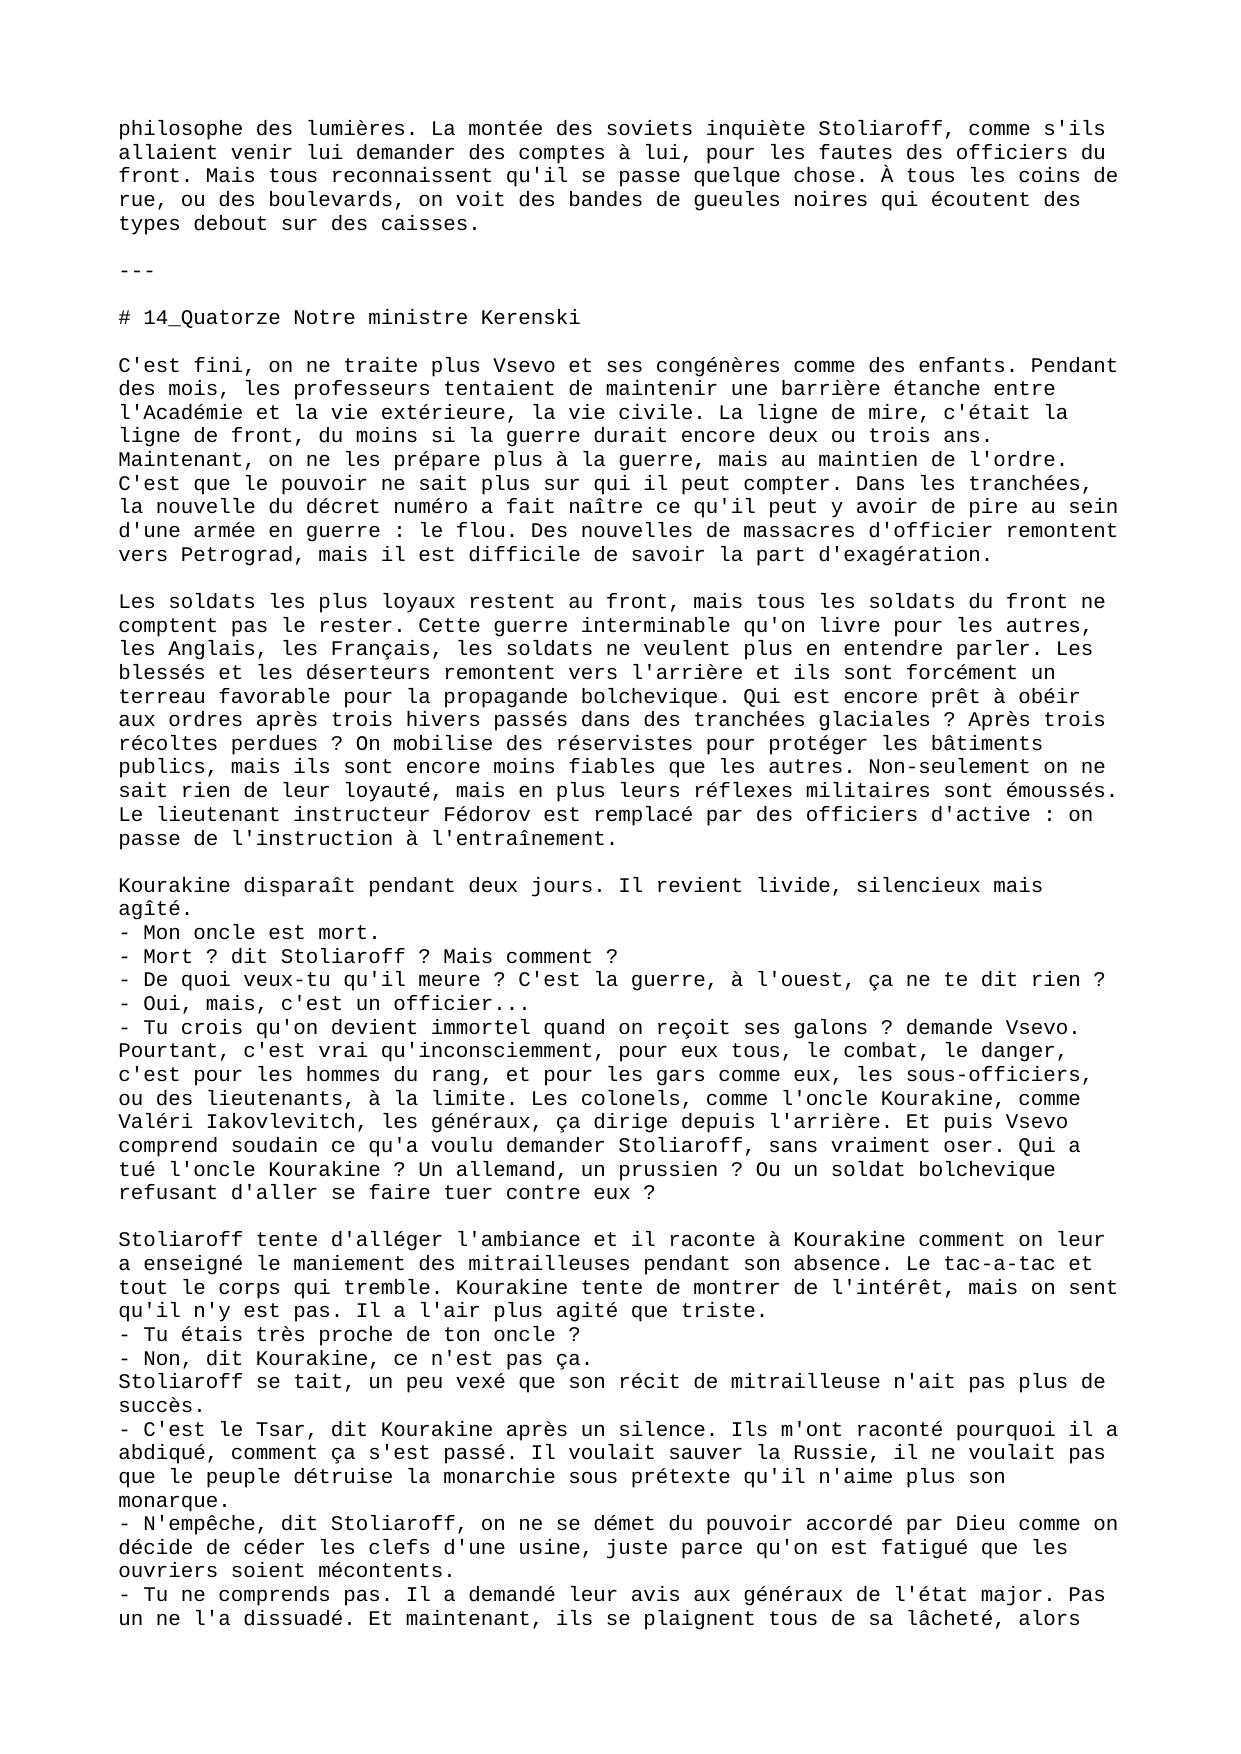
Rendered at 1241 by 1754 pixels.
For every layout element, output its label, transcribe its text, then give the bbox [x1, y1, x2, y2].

text Stoliaroff tente d'alléger l'ambiance et il raconte à Kourakine comment on leur a enseigné le maniement des mitrailleuses pendant son absence. Le tac-a-tac et tout le corps qui tremble. Kourakine tente de montrer de l'intérêt, mais on sent qu'il n'y est pas. Il a l'air plus agité que triste. [118, 1229, 1122, 1324]
text Maintenant, on ne les prépare plus à la guerre, mais au maintien de l'ordre. C'est que le pouvoir ne sait plus sur qui il peut compter. Dans les tranchées, la nouvelle du décret numéro a fait naître ce qu'il peut y avoir de pire au sein d'une armée en guerre : le flou. Des nouvelles de massacres d'officier remontent vers Petrograd, mais il est difficile de savoir la part d'exagération. [118, 449, 1122, 567]
text - De quoi veux-tu qu'il meure ? C'est la guerre, à l'ouest, ça ne te dit rien ? [118, 969, 1122, 993]
text - N'empêche, dit Stoliaroff, on ne se démet du pouvoir accordé par Dieu comme on décide de céder les clefs d'une usine, juste parce qu'on est fatigué que les ouvriers soient mécontents. [118, 1513, 1122, 1584]
text - Oui, mais, c'est un officier... [118, 993, 1122, 1017]
text - Mon oncle est mort. [118, 922, 1122, 946]
text Pourtant, c'est vrai qu'inconsciemment, pour eux tous, le combat, le danger, c'est pour les hommes du rang, et pour les gars comme eux, les sous-officiers, ou des lieutenants, à la limite. Les colonels, comme l'oncle Kourakine, comme Valéri Iakovlevitch, les généraux, ça dirige depuis l'arrière. Et puis Vsevo comprend soudain ce qu'a voulu demander Stoliaroff, sans vraiment oser. Qui a tué l'oncle Kourakine ? Un allemand, un prussien ? Ou un soldat bolchevique refusant d'aller se faire tuer contre eux ? [118, 1040, 1122, 1206]
text --- [118, 260, 1122, 284]
text - Tu ne comprends pas. Il a demandé leur avis aux généraux de l'état major. Pas un ne l'a dissuadé. Et maintenant, ils se plaignent tous de sa lâcheté, alors [118, 1584, 1122, 1631]
text # 14_Quatorze Notre ministre Kerenski [118, 307, 1122, 331]
text Stoliaroff se tait, un peu vexé que son récit de mitrailleuse n'ait pas plus de succès. [118, 1371, 1122, 1419]
text Le lieutenant instructeur Fédorov est remplacé par des officiers d'active : on passe de l'instruction à l'entraînement. [118, 804, 1122, 851]
text - Mort ? dit Stoliaroff ? Mais comment ? [118, 946, 1122, 969]
text Les soldats les plus loyaux restent au front, mais tous les soldats du front ne comptent pas le rester. Cette guerre interminable qu'on livre pour les autres, les Anglais, les Français, les soldats ne veulent plus en entendre parler. Les blessés et les déserteurs remontent vers l'arrière et ils sont forcément un terreau favorable pour la propagande bolchevique. Qui est encore prêt à obéir aux ordres après trois hivers passés dans des tranchées glaciales ? Après trois récoltes perdues ? On mobilise des réservistes pour protéger les bâtiments publics, mais ils sont encore moins fiables que les autres. Non-seulement on ne sait rien de leur loyauté, mais en plus leurs réflexes militaires sont émoussés. [118, 591, 1122, 804]
text C'est fini, on ne traite plus Vsevo et ses congénères comme des enfants. Pendant des mois, les professeurs tentaient de maintenir une barrière étanche entre l'Académie et la vie extérieure, la vie civile. La ligne de mire, c'était la ligne de front, du moins si la guerre durait encore deux ou trois ans. [118, 354, 1122, 449]
text - Non, dit Kourakine, ce n'est pas ça. [118, 1348, 1122, 1371]
text - C'est le Tsar, dit Kourakine après un silence. Ils m'ont raconté pourquoi il a abdiqué, comment ça s'est passé. Il voulait sauver la Russie, il ne voulait pas que le peuple détruise la monarchie sous prétexte qu'il n'aime plus son monarque. [118, 1419, 1122, 1513]
text - Tu étais très proche de ton oncle ? [118, 1324, 1122, 1348]
text Kourakine disparaît pendant deux jours. Il revient livide, silencieux mais agîté. [118, 875, 1122, 922]
text - Tu crois qu'on devient immortel quand on reçoit ses galons ? demande Vsevo. [118, 1017, 1122, 1040]
text philosophe des lumières. La montée des soviets inquiète Stoliaroff, comme s'ils allaient venir lui demander des comptes à lui, pour les fautes des officiers du front. Mais tous reconnaissent qu'il se passe quelque chose. À tous les coins de rue, ou des boulevards, on voit des bandes de gueules noires qui écoutent des types debout sur des caisses. [118, 118, 1122, 236]
